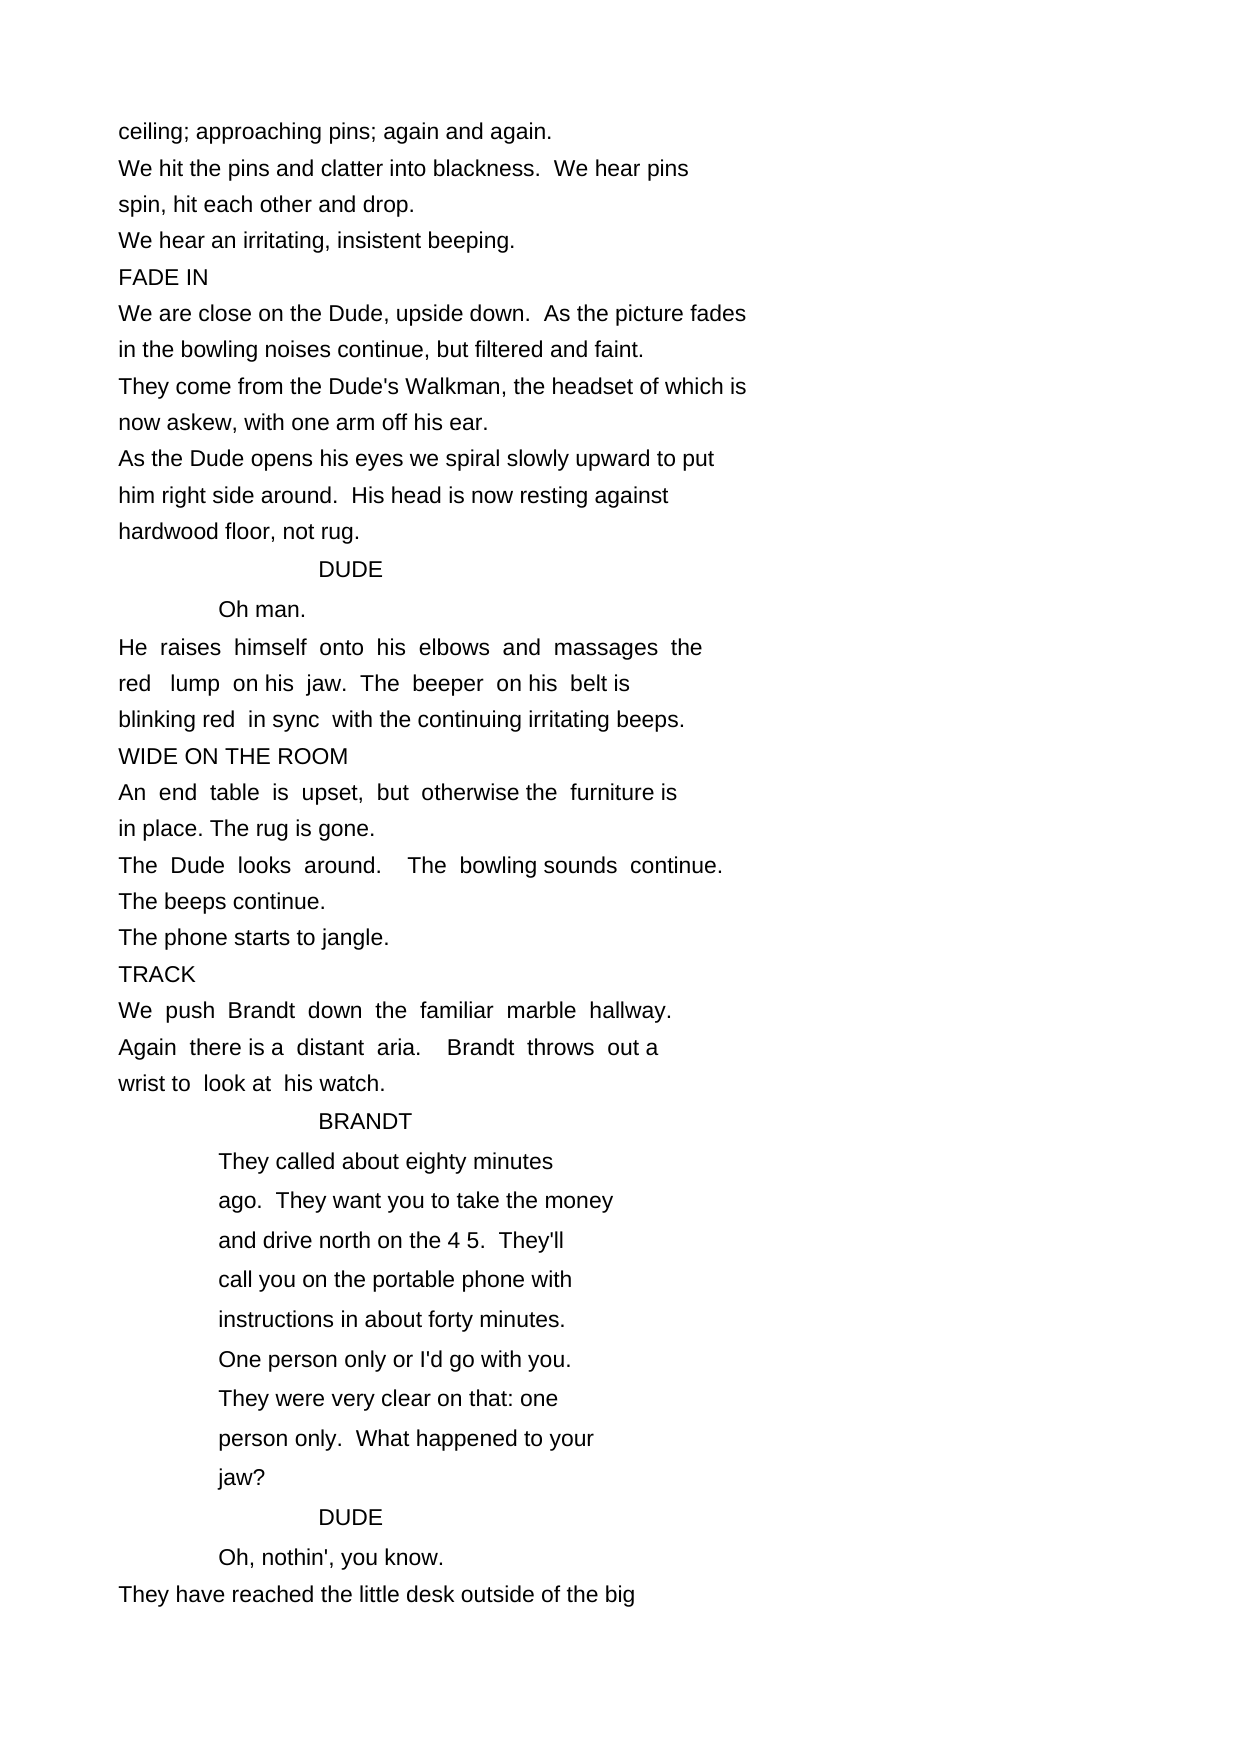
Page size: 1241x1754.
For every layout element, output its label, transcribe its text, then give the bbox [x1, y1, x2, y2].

text jaw? [118, 1462, 1122, 1491]
text An end table is upset, but otherwise the furniture is [118, 779, 1122, 805]
text now askew, with one arm off his ear. [118, 409, 1122, 435]
text him right side around. His head is now resting against [118, 482, 1122, 508]
text spin, hit each other and drop. [118, 191, 1122, 217]
text Oh, nothin', you know. [118, 1542, 1122, 1570]
text They come from the Dude's Walkman, the headset of which is [118, 373, 1122, 399]
text and drive north on the 4 5. They'll [118, 1225, 1122, 1254]
text One person only or I'd go with you. [118, 1344, 1122, 1372]
text wrist to look at his watch. [118, 1070, 1122, 1096]
text We hit the pins and clatter into blackness. We hear pins [118, 154, 1122, 181]
text The phone starts to jangle. [118, 924, 1122, 951]
text We are close on the Dude, upside down. As the picture fades [118, 300, 1122, 326]
text As the Dude opens his eyes we spiral slowly upward to put [118, 445, 1122, 472]
text The beeps continue. [118, 888, 1122, 914]
text Again there is a distant aria. Brandt throws out a [118, 1033, 1122, 1060]
text in the bowling noises continue, but filtered and faint. [118, 336, 1122, 363]
text DUDE [118, 554, 1122, 583]
text BRANDT [118, 1106, 1122, 1135]
text red lump on his jaw. The beeper on his belt is [118, 670, 1122, 696]
text instructions in about forty minutes. [118, 1304, 1122, 1333]
text hardwood floor, not rug. [118, 518, 1122, 544]
text WIDE ON THE ROOM [118, 743, 1122, 769]
text They have reached the little desk outside of the big [118, 1581, 1122, 1607]
text call you on the portable phone with [118, 1264, 1122, 1293]
text Oh man. [118, 594, 1122, 623]
text person only. What happened to your [118, 1423, 1122, 1452]
text We push Brandt down the familiar marble hallway. [118, 997, 1122, 1023]
text FADE IN [118, 263, 1122, 290]
text ago. They want you to take the money [118, 1185, 1122, 1214]
text The Dude looks around. The bowling sounds continue. [118, 852, 1122, 878]
text TRACK [118, 961, 1122, 987]
text They were very clear on that: one [118, 1383, 1122, 1412]
text He raises himself onto his elbows and massages the [118, 633, 1122, 660]
text in place. The rug is gone. [118, 815, 1122, 842]
text DUDE [118, 1502, 1122, 1531]
text We hear an irritating, insistent beeping. [118, 227, 1122, 253]
text blinking red in sync with the continuing irritating beeps. [118, 706, 1122, 733]
text They called about eighty minutes [118, 1146, 1122, 1174]
text ceiling; approaching pins; again and again. [118, 118, 1122, 144]
